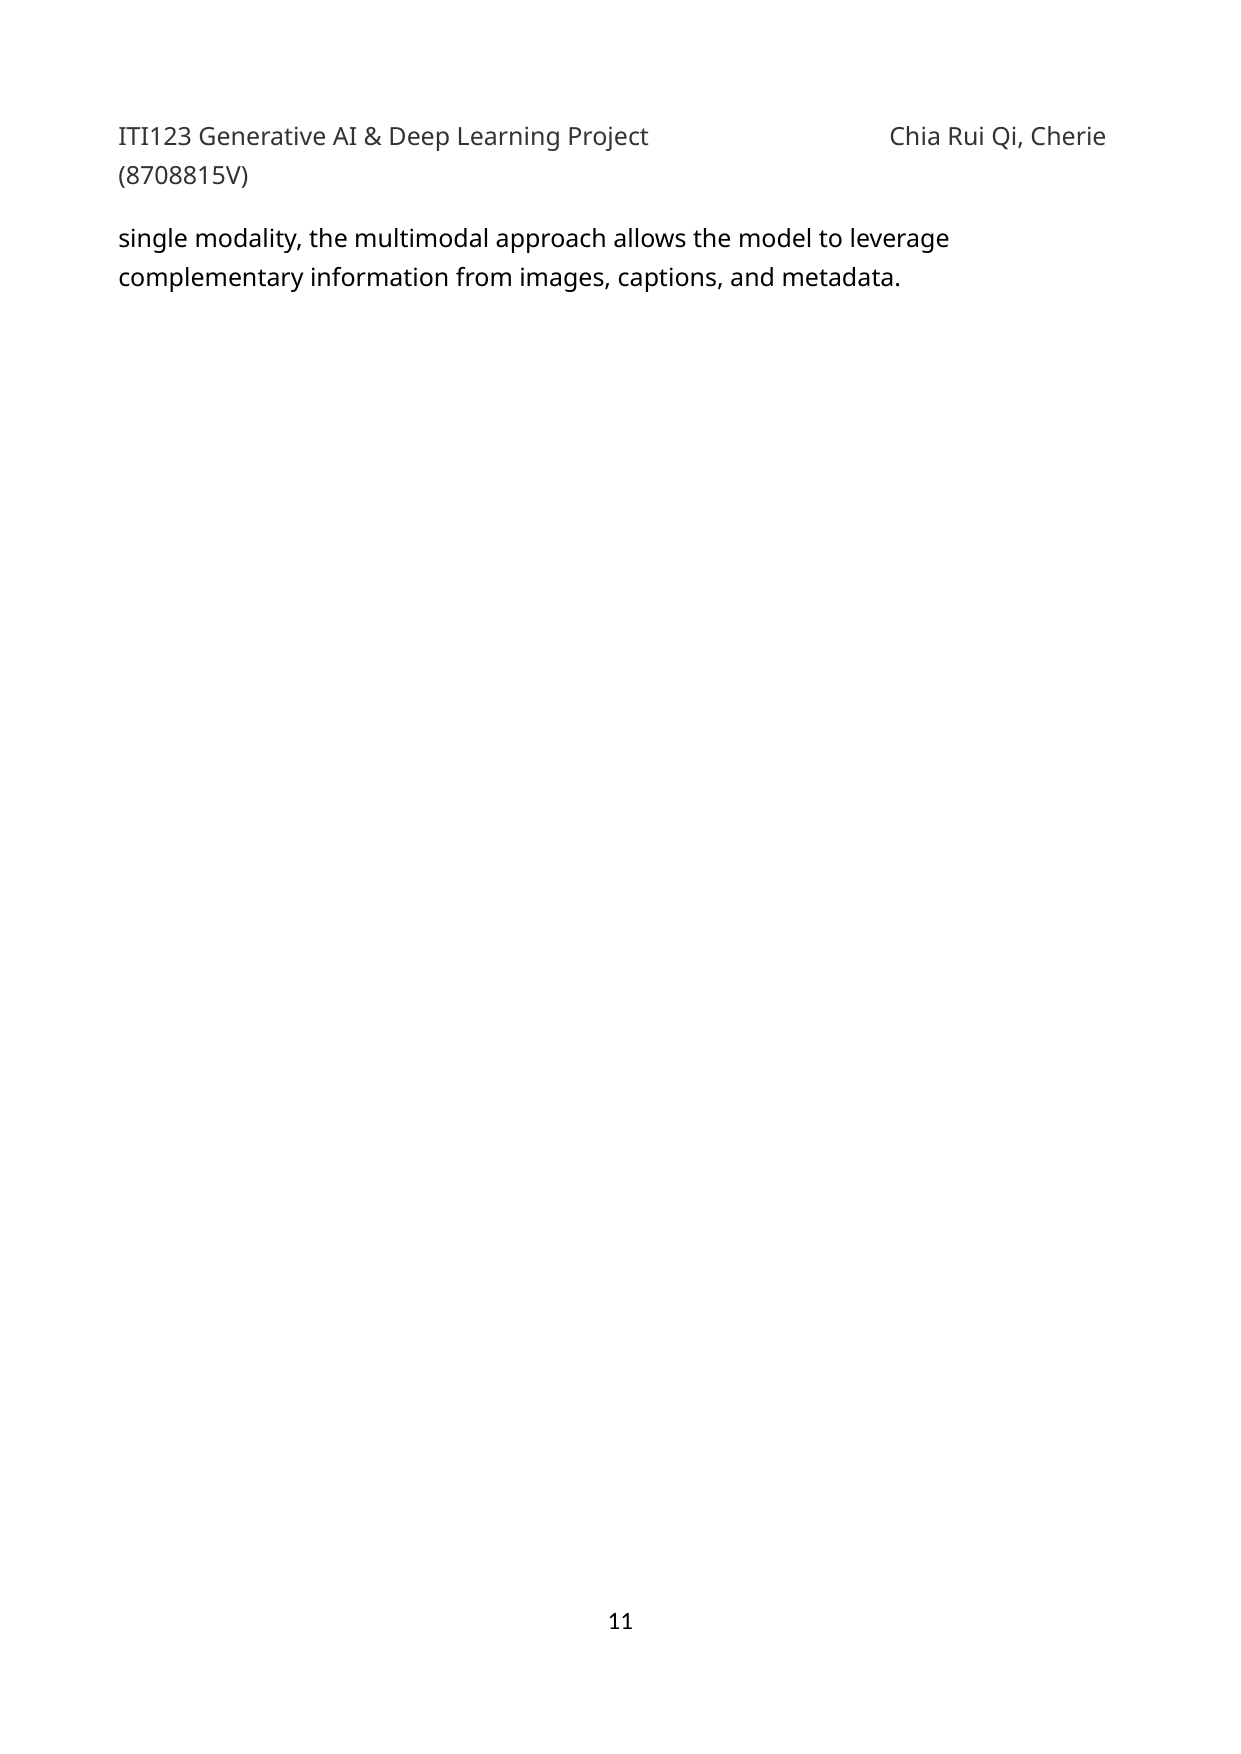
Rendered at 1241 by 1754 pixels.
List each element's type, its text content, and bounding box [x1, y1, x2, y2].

text single modality, the multimodal approach allows the model to leverage complementary information from images, captions, and metadata. [118, 221, 1122, 294]
